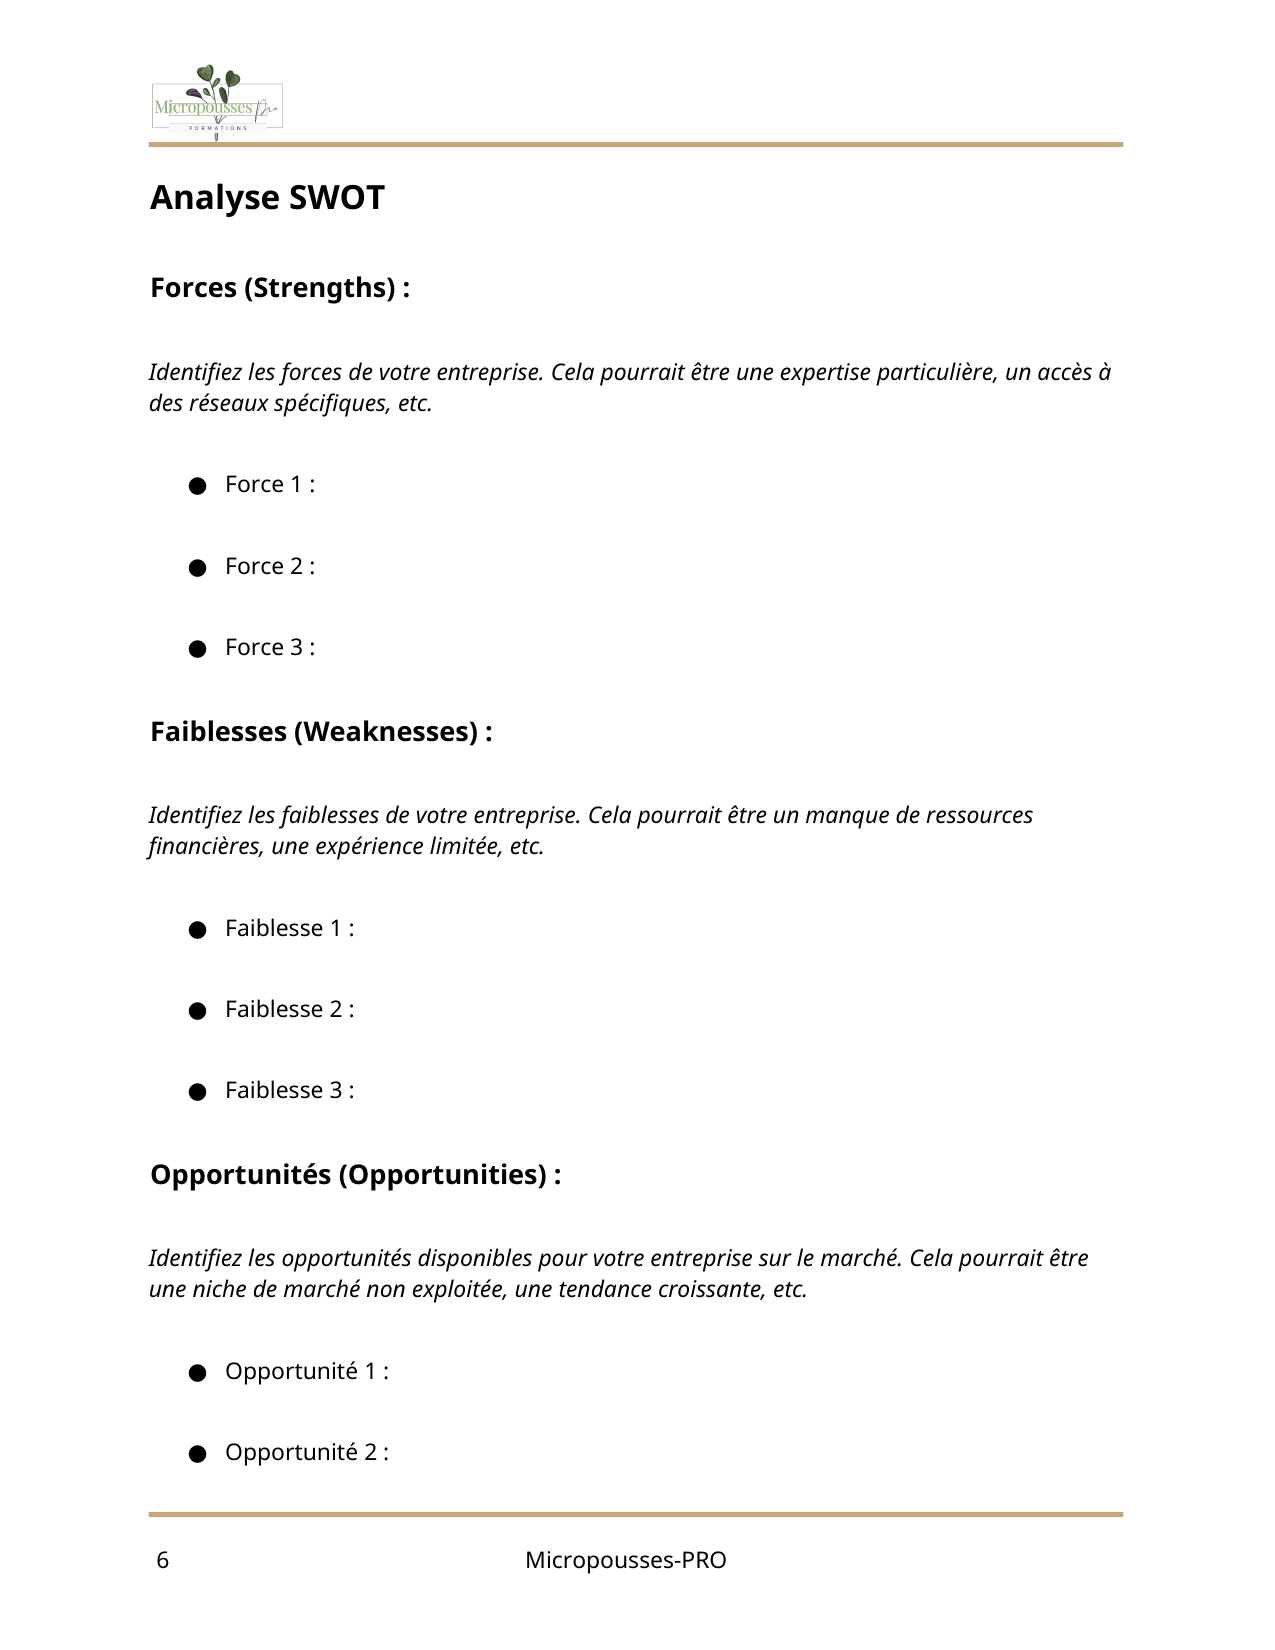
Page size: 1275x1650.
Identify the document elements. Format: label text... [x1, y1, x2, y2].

list Opportunité 1 : [187, 1354, 1125, 1386]
subtitle Faiblesses (Weaknesses) : [150, 712, 939, 749]
picture [148, 1512, 1124, 1517]
list Faiblesse 2 : [187, 993, 1125, 1024]
text Identifiez les forces de votre entreprise. Cela pourrait être une expertise particulière, un accès à des réseaux spécifiques, etc. [148, 356, 1125, 418]
list Faiblesse 1 : [187, 911, 1125, 943]
list Force 2 : [187, 549, 1125, 581]
list Opportunité 2 : [187, 1436, 1125, 1467]
subtitle Opportunités (Opportunities) : [150, 1155, 939, 1192]
subtitle Forces (Strengths) : [150, 269, 939, 306]
text Identifiez les faiblesses de votre entreprise. Cela pourrait être un manque de ressources financières, une expérience limitée, etc. [148, 799, 1125, 861]
list Faiblesse 3 : [187, 1074, 1125, 1105]
list Force 3 : [187, 631, 1125, 662]
subtitle Analyse SWOT [150, 173, 1125, 219]
list Force 1 : [187, 468, 1125, 499]
picture [148, 62, 1124, 147]
text Identifiez les opportunités disponibles pour votre entreprise sur le marché. Cela pourrait être une niche de marché non exploitée, une tendance croissante, etc. [148, 1242, 1125, 1304]
